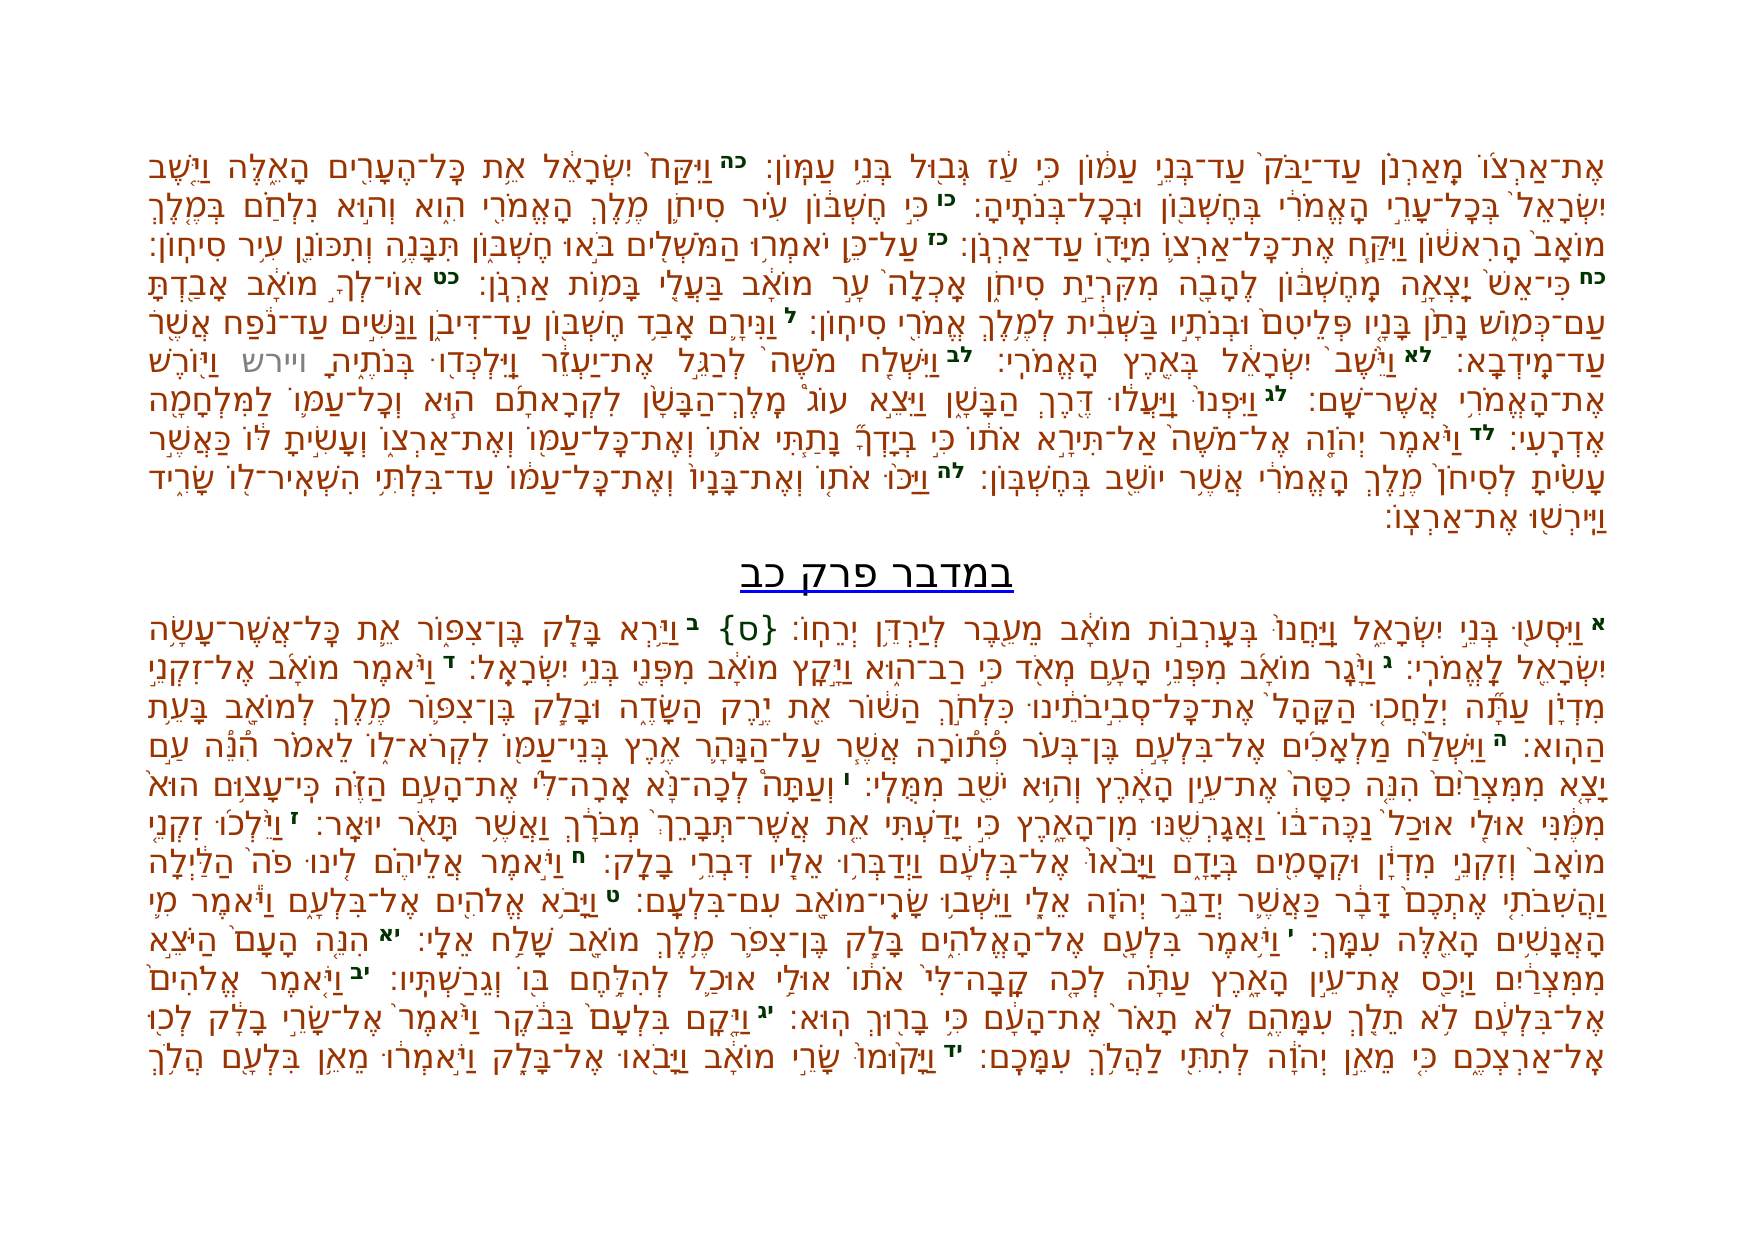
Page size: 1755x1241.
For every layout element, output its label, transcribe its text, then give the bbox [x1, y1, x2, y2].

text במדבר פרק כב [148, 549, 1606, 597]
text אֶת־אַרְצ֜וֹ מֵֽאַרְנֹ֗ן עַד־יַבֹּק֙ עַד־בְּנֵ֣י עַמּ֔וֹן כִּ֣י עַ֔ז גְּב֖וּל בְּנֵ֥י עַמּֽוֹן׃ כה וַיִּקַּח֙ יִשְׂרָאֵ֔ל אֵ֥ת כׇּל־הֶעָרִ֖ים הָאֵ֑לֶּה וַיֵּ֤שֶׁב יִשְׂרָאֵל֙ בְּכׇל־עָרֵ֣י הָֽאֱמֹרִ֔י בְּחֶשְׁבּ֖וֹן וּבְכׇל־בְּנֹתֶֽיהָ׃ כו כִּ֣י חֶשְׁבּ֔וֹן עִ֗יר סִיחֹ֛ן מֶ֥לֶךְ הָאֱמֹרִ֖י הִ֑וא וְה֣וּא נִלְחַ֗ם בְּמֶ֤לֶךְ מוֹאָב֙ הָֽרִאשׁ֔וֹן וַיִּקַּ֧ח אֶת־כׇּל־אַרְצ֛וֹ מִיָּד֖וֹ עַד־אַרְנֹֽן׃ כז עַל־כֵּ֛ן יֹאמְר֥וּ הַמֹּשְׁלִ֖ים בֹּ֣אוּ חֶשְׁבּ֑וֹן תִּבָּנֶ֥ה וְתִכּוֹנֵ֖ן עִ֥יר סִיחֽוֹן׃ כח כִּי־אֵשׁ֙ יָֽצְאָ֣ה מֵֽחֶשְׁבּ֔וֹן לֶהָבָ֖ה מִקִּרְיַ֣ת סִיחֹ֑ן אָֽכְלָה֙ עָ֣ר מוֹאָ֔ב בַּעֲלֵ֖י בָּמ֥וֹת אַרְנֹֽן׃ כט אוֹי־לְךָ֣ מוֹאָ֔ב אָבַ֖דְתָּ עַם־כְּמ֑וֹשׁ נָתַ֨ן בָּנָ֤יו פְּלֵיטִם֙ וּבְנֹתָ֣יו בַּשְּׁבִ֔ית לְמֶ֥לֶךְ אֱמֹרִ֖י סִיחֽוֹן׃ ל וַנִּירָ֛ם אָבַ֥ד חֶשְׁבּ֖וֹן עַד־דִּיבֹ֑ן וַנַּשִּׁ֣ים עַד־נֹ֔פַח אֲשֶׁ֖רׄ עַד־מֵֽידְבָֽא׃ לא וַיֵּ֙שֶׁב֙ יִשְׂרָאֵ֔ל בְּאֶ֖רֶץ הָאֱמֹרִֽי׃ לב וַיִּשְׁלַ֤ח מֹשֶׁה֙ לְרַגֵּ֣ל אֶת־יַעְזֵ֔ר וַֽיִּלְכְּד֖וּ בְּנֹתֶ֑יהָ ויירש וַיּ֖וֹרֶשׁ אֶת־הָאֱמֹרִ֥י אֲשֶׁר־שָֽׁם׃ לג וַיִּפְנוּ֙ וַֽיַּעֲל֔וּ דֶּ֖רֶךְ הַבָּשָׁ֑ן וַיֵּצֵ֣א עוֹג֩ מֶֽלֶךְ־הַבָּשָׁ֨ן לִקְרָאתָ֜ם ה֧וּא וְכׇל־עַמּ֛וֹ לַמִּלְחָמָ֖ה אֶדְרֶֽעִי׃ לד וַיֹּ֨אמֶר יְהֹוָ֤ה אֶל־מֹשֶׁה֙ אַל־תִּירָ֣א אֹת֔וֹ כִּ֣י בְיָדְךָ֞ נָתַ֧תִּי אֹת֛וֹ וְאֶת־כׇּל־עַמּ֖וֹ וְאֶת־אַרְצ֑וֹ וְעָשִׂ֣יתָ לּ֔וֹ כַּאֲשֶׁ֣ר עָשִׂ֗יתָ לְסִיחֹן֙ מֶ֣לֶךְ הָֽאֱמֹרִ֔י אֲשֶׁ֥ר יוֹשֵׁ֖ב בְּחֶשְׁבּֽוֹן׃ לה וַיַּכּ֨וּ אֹת֤וֹ וְאֶת־בָּנָיו֙ וְאֶת־כׇּל־עַמּ֔וֹ עַד־בִּלְתִּ֥י הִשְׁאִֽיר־ל֖וֹ שָׂרִ֑יד וַיִּֽירְשׁ֖וּ אֶת־אַרְצֽוֹ׃ [148, 148, 1606, 536]
text א וַיִּסְע֖וּ בְּנֵ֣י יִשְׂרָאֵ֑ל וַֽיַּחֲנוּ֙ בְּעַֽרְב֣וֹת מוֹאָ֔ב מֵעֵ֖בֶר לְיַרְדֵּ֥ן יְרֵחֽוֹ׃ {ס} ב וַיַּ֥רְא בָּלָ֖ק בֶּן־צִפּ֑וֹר אֵ֛ת כׇּל־אֲשֶׁר־עָשָׂ֥ה יִשְׂרָאֵ֖ל לָֽאֱמֹרִֽי׃ ג וַיָּ֨גׇר מוֹאָ֜ב מִפְּנֵ֥י הָעָ֛ם מְאֹ֖ד כִּ֣י רַב־ה֑וּא וַיָּ֣קׇץ מוֹאָ֔ב מִפְּנֵ֖י בְּנֵ֥י יִשְׂרָאֵֽל׃ ד וַיֹּ֨אמֶר מוֹאָ֜ב אֶל־זִקְנֵ֣י מִדְיָ֗ן עַתָּ֞ה יְלַחֲכ֤וּ הַקָּהָל֙ אֶת־כׇּל־סְבִ֣יבֹתֵ֔ינוּ כִּלְחֹ֣ךְ הַשּׁ֔וֹר אֵ֖ת יֶ֣רֶק הַשָּׂדֶ֑ה וּבָלָ֧ק בֶּן־צִפּ֛וֹר מֶ֥לֶךְ לְמוֹאָ֖ב בָּעֵ֥ת הַהִֽוא׃ ה וַיִּשְׁלַ֨ח מַלְאָכִ֜ים אֶל־בִּלְעָ֣ם בֶּן־בְּעֹ֗ר פְּ֠ת֠וֹרָה אֲשֶׁ֧ר עַל־הַנָּהָ֛ר אֶ֥רֶץ בְּנֵי־עַמּ֖וֹ לִקְרֹא־ל֑וֹ לֵאמֹ֗ר הִ֠נֵּ֠ה עַ֣ם יָצָ֤א מִמִּצְרַ֙יִם֙ הִנֵּ֤ה כִסָּה֙ אֶת־עֵ֣ין הָאָ֔רֶץ וְה֥וּא יֹשֵׁ֖ב מִמֻּלִֽי׃ ו וְעַתָּה֩ לְכָה־נָּ֨א אָֽרָה־לִּ֜י אֶת־הָעָ֣ם הַזֶּ֗ה כִּֽי־עָצ֥וּם הוּא֙ מִמֶּ֔נִּי אוּלַ֤י אוּכַל֙ נַכֶּה־בּ֔וֹ וַאֲגָרְשֶׁ֖נּוּ מִן־הָאָ֑רֶץ כִּ֣י יָדַ֗עְתִּי אֵ֤ת אֲשֶׁר־תְּבָרֵךְ֙ מְבֹרָ֔ךְ וַאֲשֶׁ֥ר תָּאֹ֖ר יוּאָֽר׃ ז וַיֵּ֨לְכ֜וּ זִקְנֵ֤י מוֹאָב֙ וְזִקְנֵ֣י מִדְיָ֔ן וּקְסָמִ֖ים בְּיָדָ֑ם וַיָּבֹ֙אוּ֙ אֶל־בִּלְעָ֔ם וַיְדַבְּר֥וּ אֵלָ֖יו דִּבְרֵ֥י בָלָֽק׃ ח וַיֹּ֣אמֶר אֲלֵיהֶ֗ם לִ֤ינוּ פֹה֙ הַלַּ֔יְלָה וַהֲשִׁבֹתִ֤י אֶתְכֶם֙ דָּבָ֔ר כַּאֲשֶׁ֛ר יְדַבֵּ֥ר יְהֹוָ֖ה אֵלָ֑י וַיֵּשְׁב֥וּ שָׂרֵֽי־מוֹאָ֖ב עִם־בִּלְעָֽם׃ ט וַיָּבֹ֥א אֱלֹהִ֖ים אֶל־בִּלְעָ֑ם וַיֹּ֕אמֶר מִ֛י הָאֲנָשִׁ֥ים הָאֵ֖לֶּה עִמָּֽךְ׃ י וַיֹּ֥אמֶר בִּלְעָ֖ם אֶל־הָאֱלֹהִ֑ים בָּלָ֧ק בֶּן־צִפֹּ֛ר מֶ֥לֶךְ מוֹאָ֖ב שָׁלַ֥ח אֵלָֽי׃ יא הִנֵּ֤ה הָעָם֙ הַיֹּצֵ֣א מִמִּצְרַ֔יִם וַיְכַ֖ס אֶת־עֵ֣ין הָאָ֑רֶץ עַתָּ֗ה לְכָ֤ה קָֽבָה־לִּי֙ אֹת֔וֹ אוּלַ֥י אוּכַ֛ל לְהִלָּ֥חֶם בּ֖וֹ וְגֵרַשְׁתִּֽיו׃ יב וַיֹּ֤אמֶר אֱלֹהִים֙ אֶל־בִּלְעָ֔ם לֹ֥א תֵלֵ֖ךְ עִמָּהֶ֑ם לֹ֤א תָאֹר֙ אֶת־הָעָ֔ם כִּ֥י בָר֖וּךְ הֽוּא׃ יג וַיָּ֤קׇם בִּלְעָם֙ בַּבֹּ֔קֶר וַיֹּ֙אמֶר֙ אֶל־שָׂרֵ֣י בָלָ֔ק לְכ֖וּ אֶֽל־אַרְצְכֶ֑ם כִּ֚י מֵאֵ֣ן יְהֹוָ֔ה לְתִתִּ֖י לַהֲלֹ֥ךְ עִמָּכֶֽם׃ יד וַיָּק֙וּמוּ֙ שָׂרֵ֣י מוֹאָ֔ב וַיָּבֹ֖אוּ אֶל־בָּלָ֑ק וַיֹּ֣אמְר֔וּ מֵאֵ֥ן בִּלְעָ֖ם הֲלֹ֥ךְ [148, 610, 1606, 1076]
